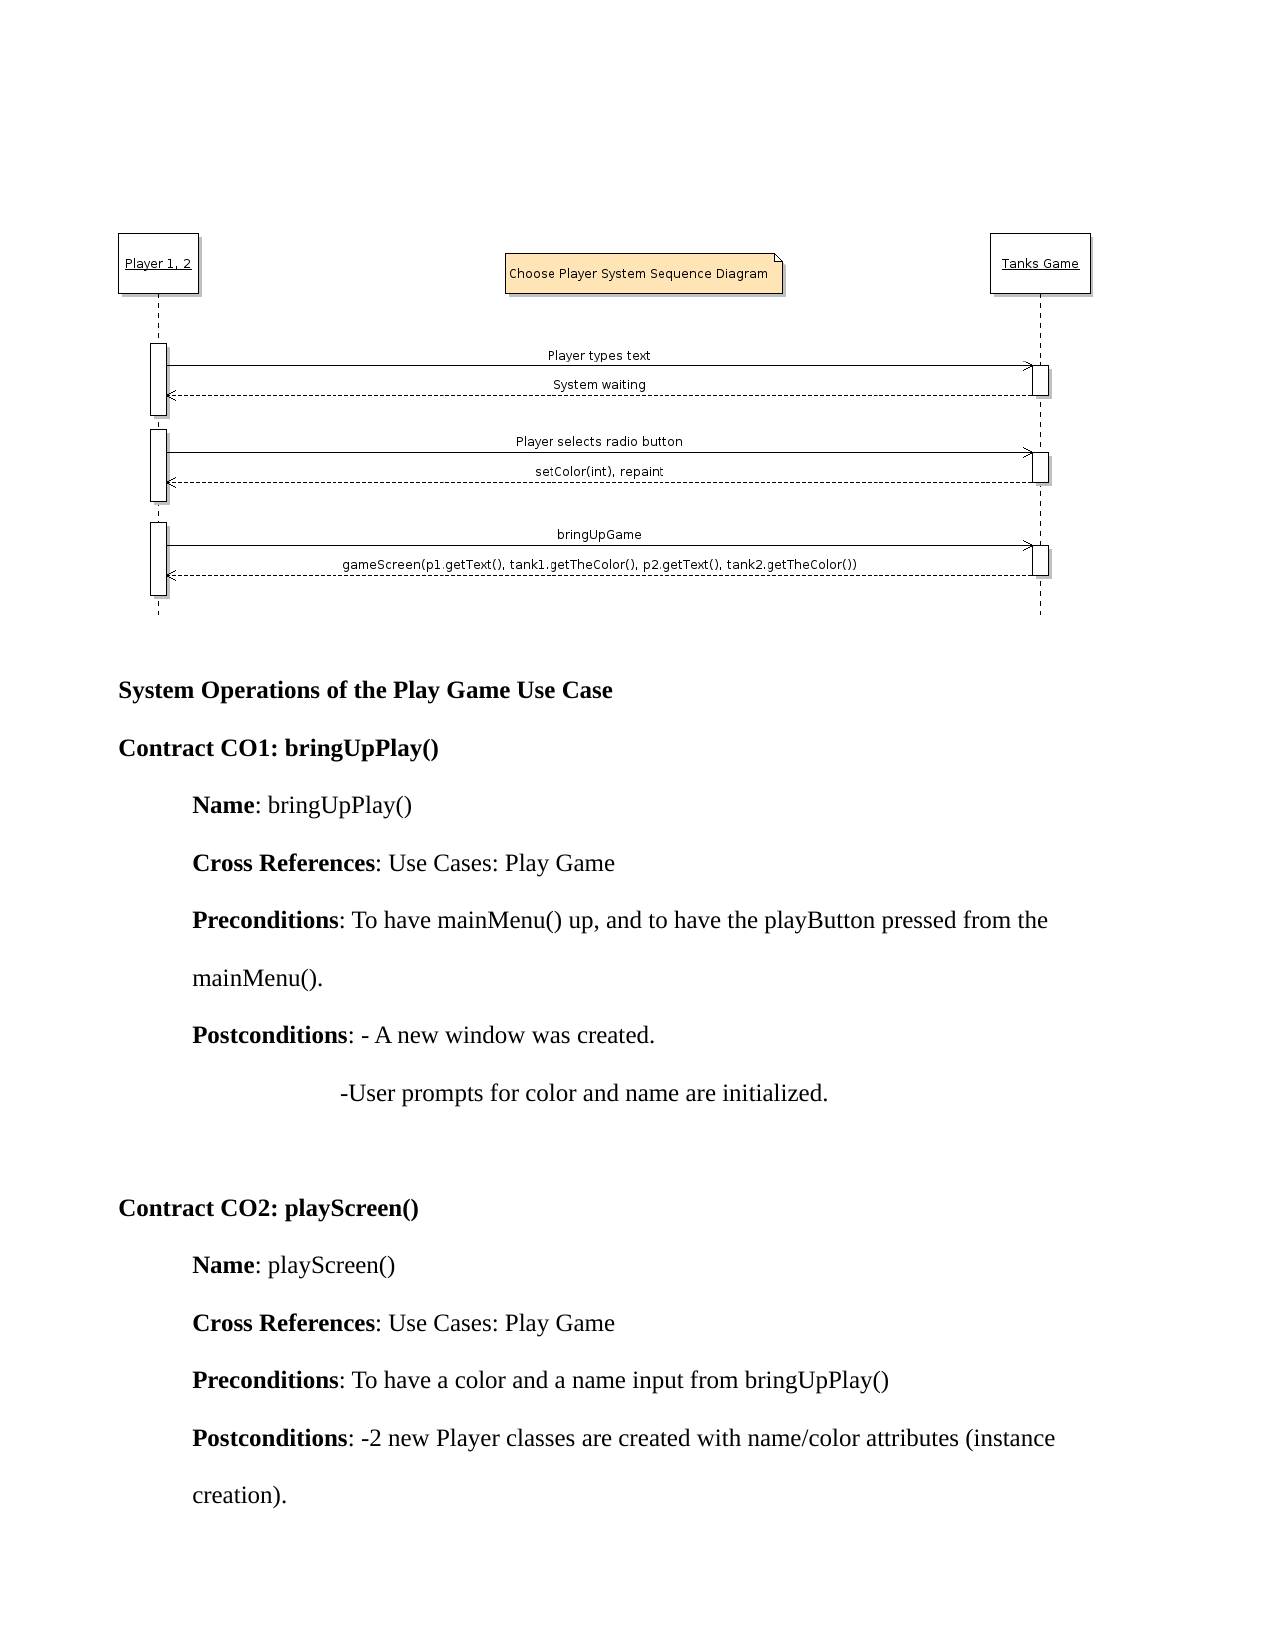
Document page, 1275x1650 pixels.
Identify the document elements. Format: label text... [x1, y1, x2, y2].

text Postconditions: -2 new Player classes are created with name/color attributes (instance creation). [118, 1423, 1157, 1509]
text Contract CO2: playScreen() [118, 1193, 1157, 1222]
text Contract CO1: bringUpPlay() [118, 733, 1157, 762]
text Preconditions: To have a color and a name input from bringUpPlay() [118, 1366, 1157, 1394]
text Name: bringUpPlay() [118, 791, 1157, 819]
text Preconditions: To have mainMenu() up, and to have the playButton pressed from the mainMenu(). [118, 906, 1157, 992]
text System Operations of the Play Game Use Case [118, 676, 1157, 704]
text Name: playScreen() [118, 1251, 1157, 1279]
text Cross References: Use Cases: Play Game [118, 848, 1157, 877]
picture [118, 233, 1094, 619]
text -User prompts for color and name are initialized. [118, 1078, 1157, 1107]
text Postconditions: - A new window was created. [118, 1021, 1157, 1049]
text Cross References: Use Cases: Play Game [118, 1308, 1157, 1337]
